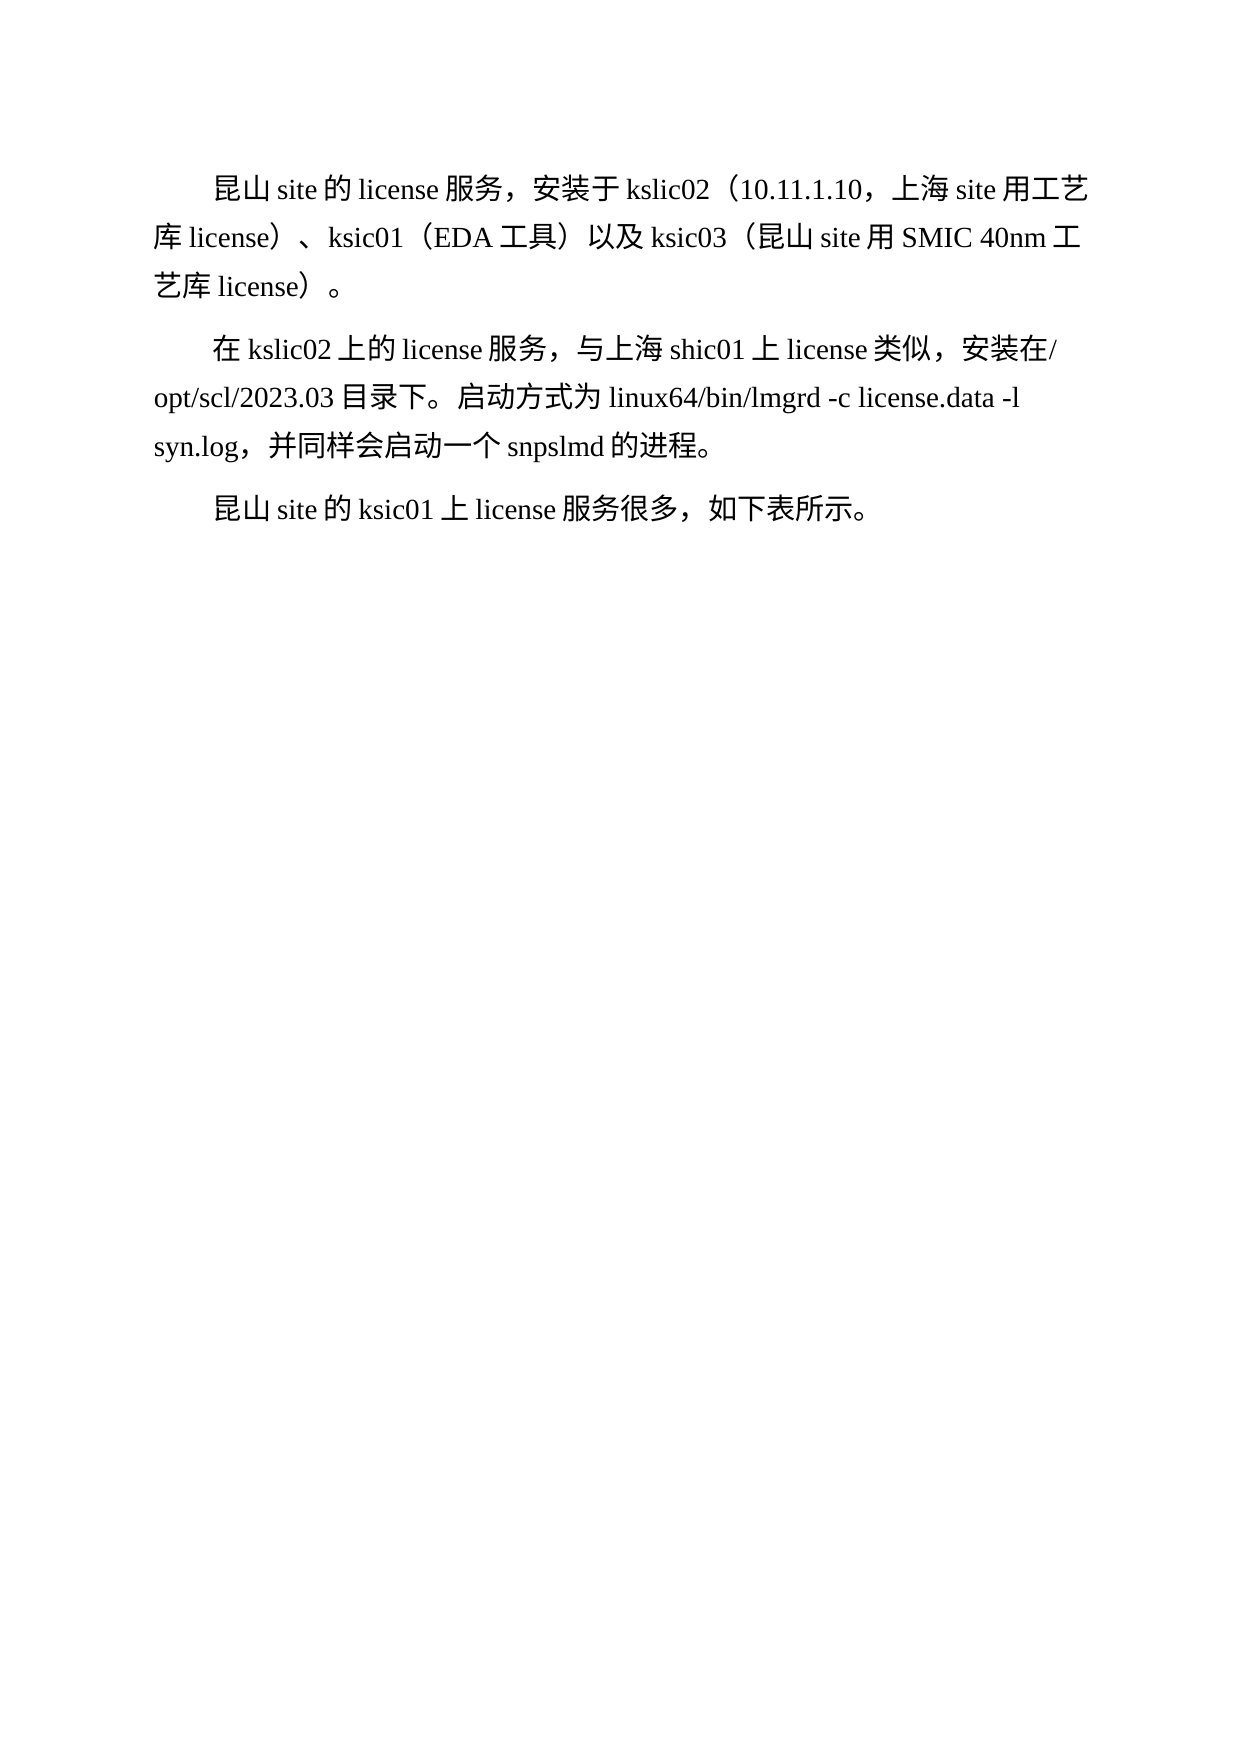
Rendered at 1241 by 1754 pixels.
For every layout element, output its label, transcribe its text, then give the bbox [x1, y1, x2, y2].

text 昆山site的license服务，安装于kslic02（10.11.1.10，上海site用工艺库license）、ksic01（EDA工具）以及ksic03（昆山site用SMIC 40nm工艺库license）。 [153, 165, 1110, 305]
text 在kslic02上的license服务，与上海shic01上license类似，安装在/opt/scl/2023.03目录下。启动方式为linux64/bin/lmgrd -c license.data -l syn.log，并同样会启动一个snpslmd的进程。 [153, 326, 1110, 465]
text 昆山site的ksic01上license服务很多，如下表所示。 [153, 486, 1110, 528]
